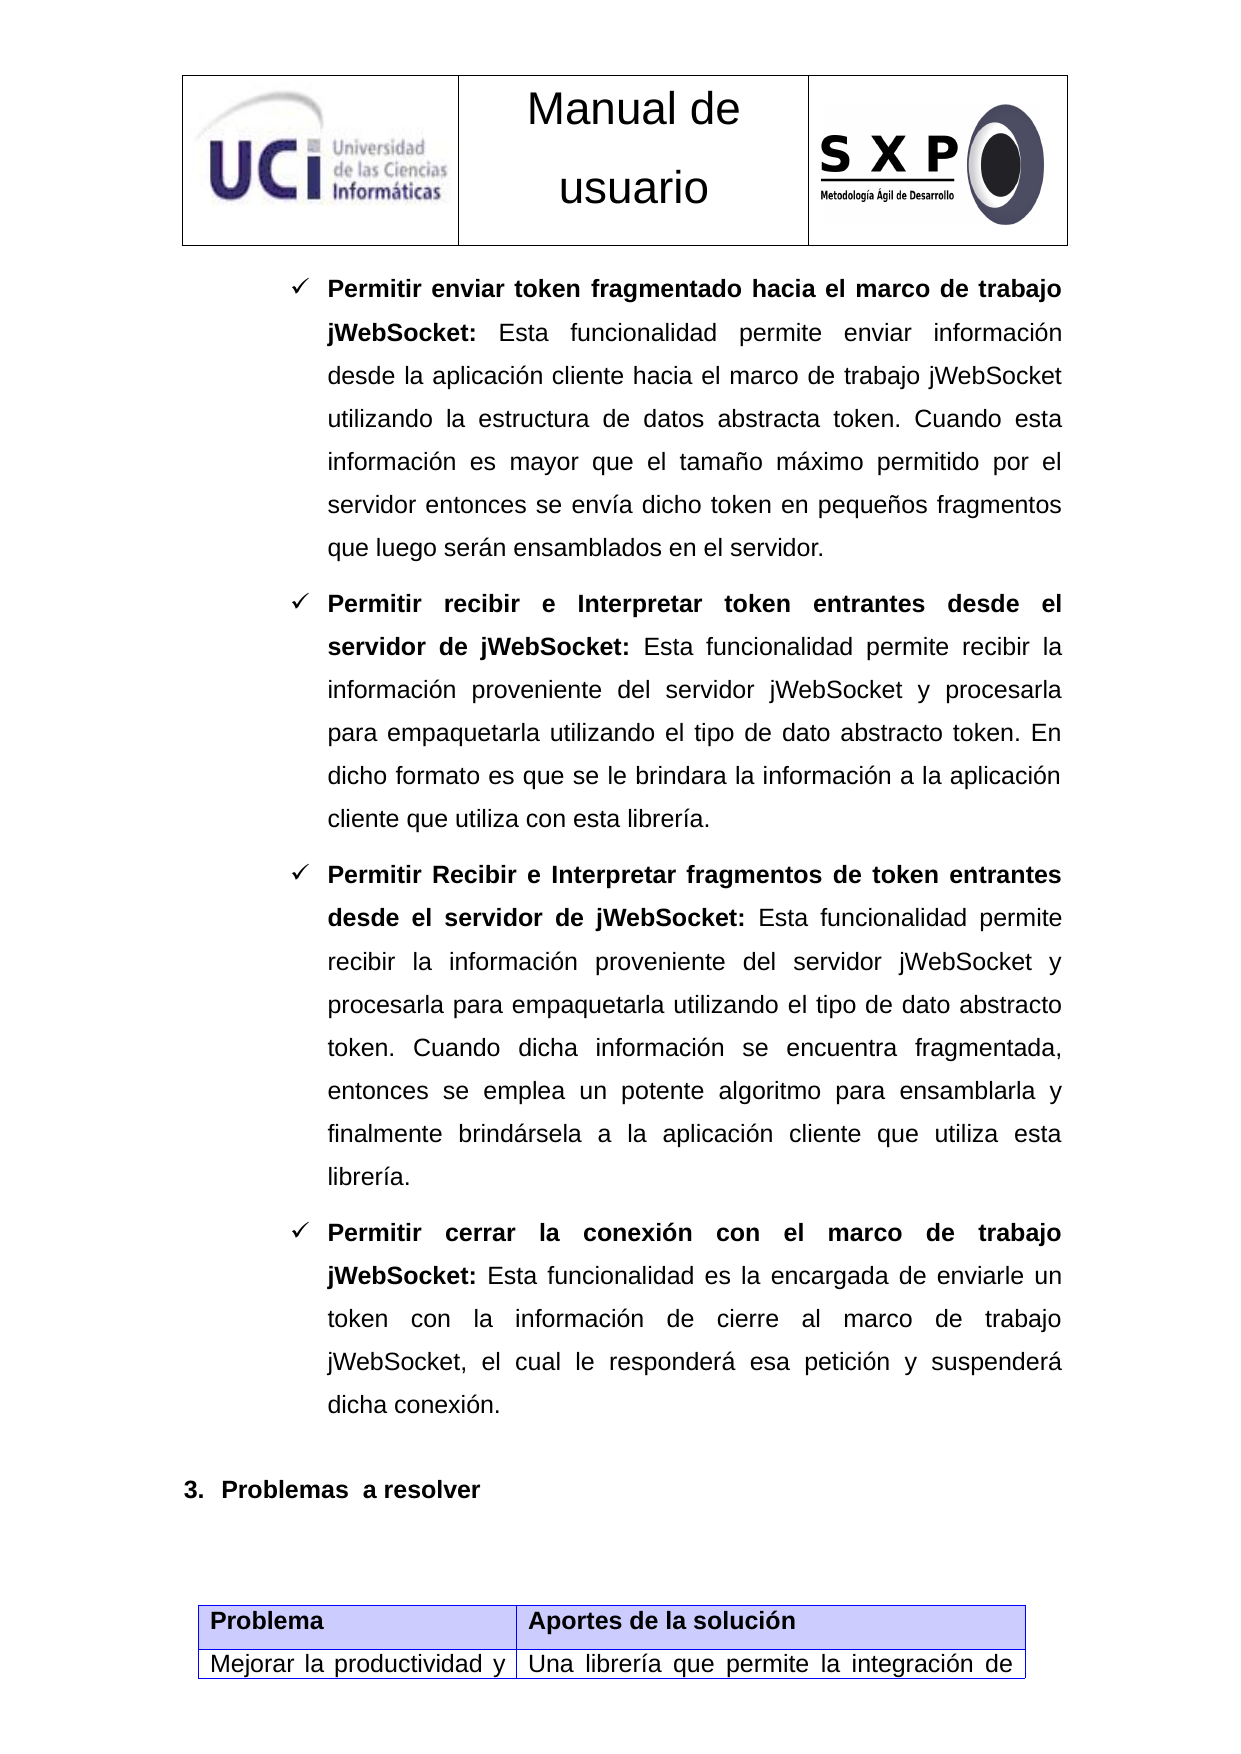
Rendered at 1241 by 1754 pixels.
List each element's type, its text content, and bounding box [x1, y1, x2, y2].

list Permitir enviar token fragmentado hacia el marco de trabajo jWebSocket: Esta funcionalidad permite enviar información desde la aplicación cliente hacia el marco de trabajo jWebSocket utilizando la estructura de datos abstracta token. Cuando esta información es mayor que el tamaño máximo permitido por el servidor entonces se envía dicho token en pequeños fragmentos que luego serán ensamblados en el servidor. [290, 274, 1063, 562]
table_header Problema [199, 1606, 516, 1649]
list Permitir cerrar la conexión con el marco de trabajo jWebSocket: Esta funcionalidad es la encargada de enviarle un token con la información de cierre al marco de trabajo jWebSocket, el cual le responderá esa petición y suspenderá dicha conexión. [290, 1218, 1063, 1419]
table_cell Una librería que permite la integración de [517, 1650, 1025, 1678]
list Problemas a resolver [183, 1475, 1063, 1504]
list Permitir recibir e Interpretar token entrantes desde el servidor de jWebSocket: Esta funcionalidad permite recibir la información proveniente del servidor jWebSocket y procesarla para empaquetarla utilizando el tipo de dato abstracto token. En dicho formato es que se le brindara la información a la aplicación cliente que utiliza con esta librería. [290, 589, 1063, 833]
list Permitir Recibir e Interpretar fragmentos de token entrantes desde el servidor de jWebSocket: Esta funcionalidad permite recibir la información proveniente del servidor jWebSocket y procesarla para empaquetarla utilizando el tipo de dato abstracto token. Cuando dicha información se encuentra fragmentada, entonces se emplea un potente algoritmo para ensamblarla y finalmente brindársela a la aplicación cliente que utiliza esta librería. [290, 860, 1063, 1191]
table_header Aportes de la solución [517, 1606, 1025, 1649]
table_cell Mejorar la productividad y [199, 1650, 516, 1678]
